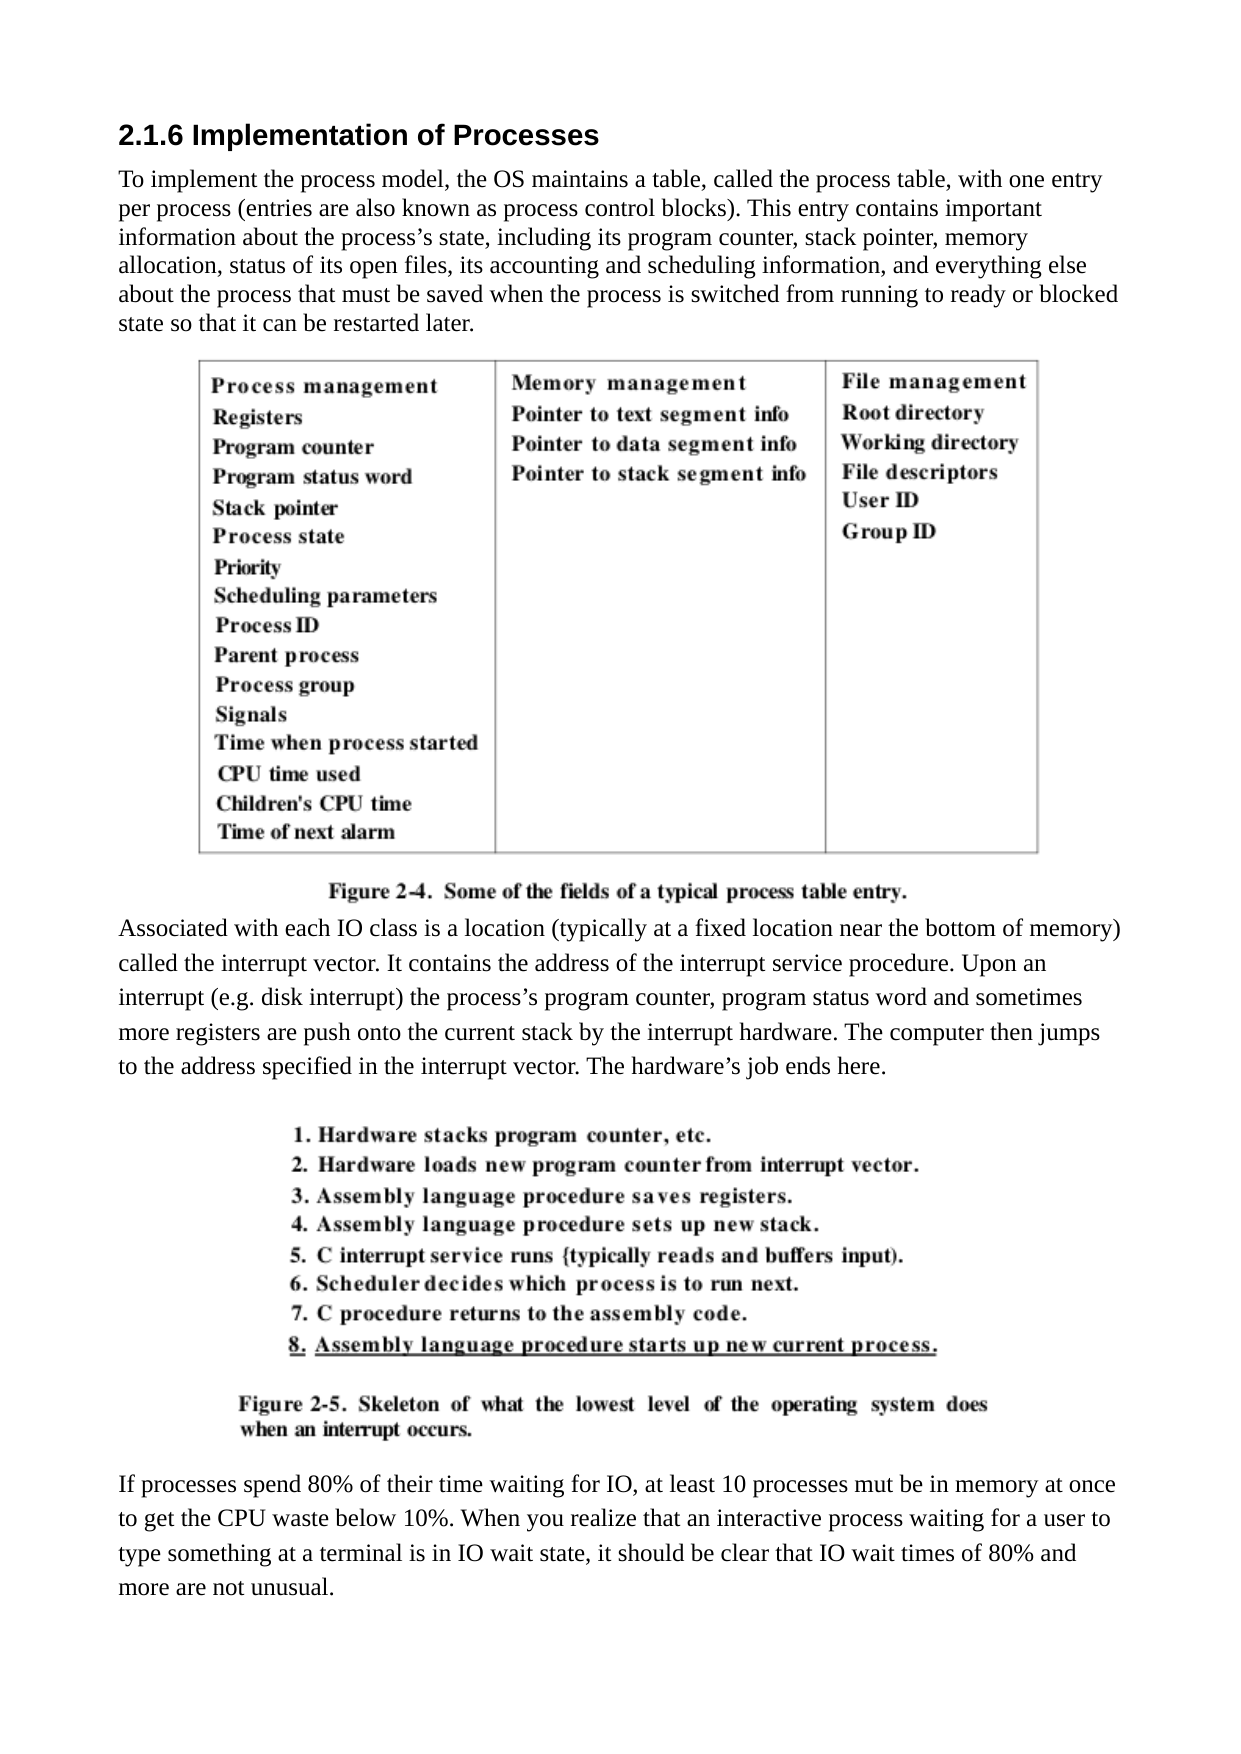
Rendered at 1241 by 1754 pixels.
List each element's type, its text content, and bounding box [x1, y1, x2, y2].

subtitle 2.1.6 Implementation of Processes [118, 118, 1122, 152]
picture [223, 1100, 1017, 1463]
text Associated with each IO class is a location (typically at a fixed location near the bottom of memory) called the interrupt vector. It contains the address of the interrupt service procedure. Upon an interrupt (e.g. disk interrupt) the process’s program counter, program status word and sometimes more registers are push onto the current stack by the interrupt hardware. The computer then jumps to the address specified in the interrupt vector. The hardware’s job ends here. [118, 351, 1122, 1080]
text To implement the process model, the OS maintains a table, called the process table, with one entry per process (entries are also known as process control blocks). This entry contains important information about the process’s state, including its program counter, stack pointer, memory allocation, status of its open files, its accounting and scheduling information, and everything else about the process that must be saved when the process is switched from running to ready or blocked state so that it can be restarted later. [118, 164, 1122, 337]
text If processes spend 80% of their time waiting for IO, at least 10 processes mut be in memory at once to get the CPU waste below 10%. When you realize that an interactive process waiting for a user to type something at a terminal is in IO wait state, it should be clear that IO wait times of 80% and more are not unusual. [118, 1100, 1122, 1601]
picture [192, 351, 1049, 908]
